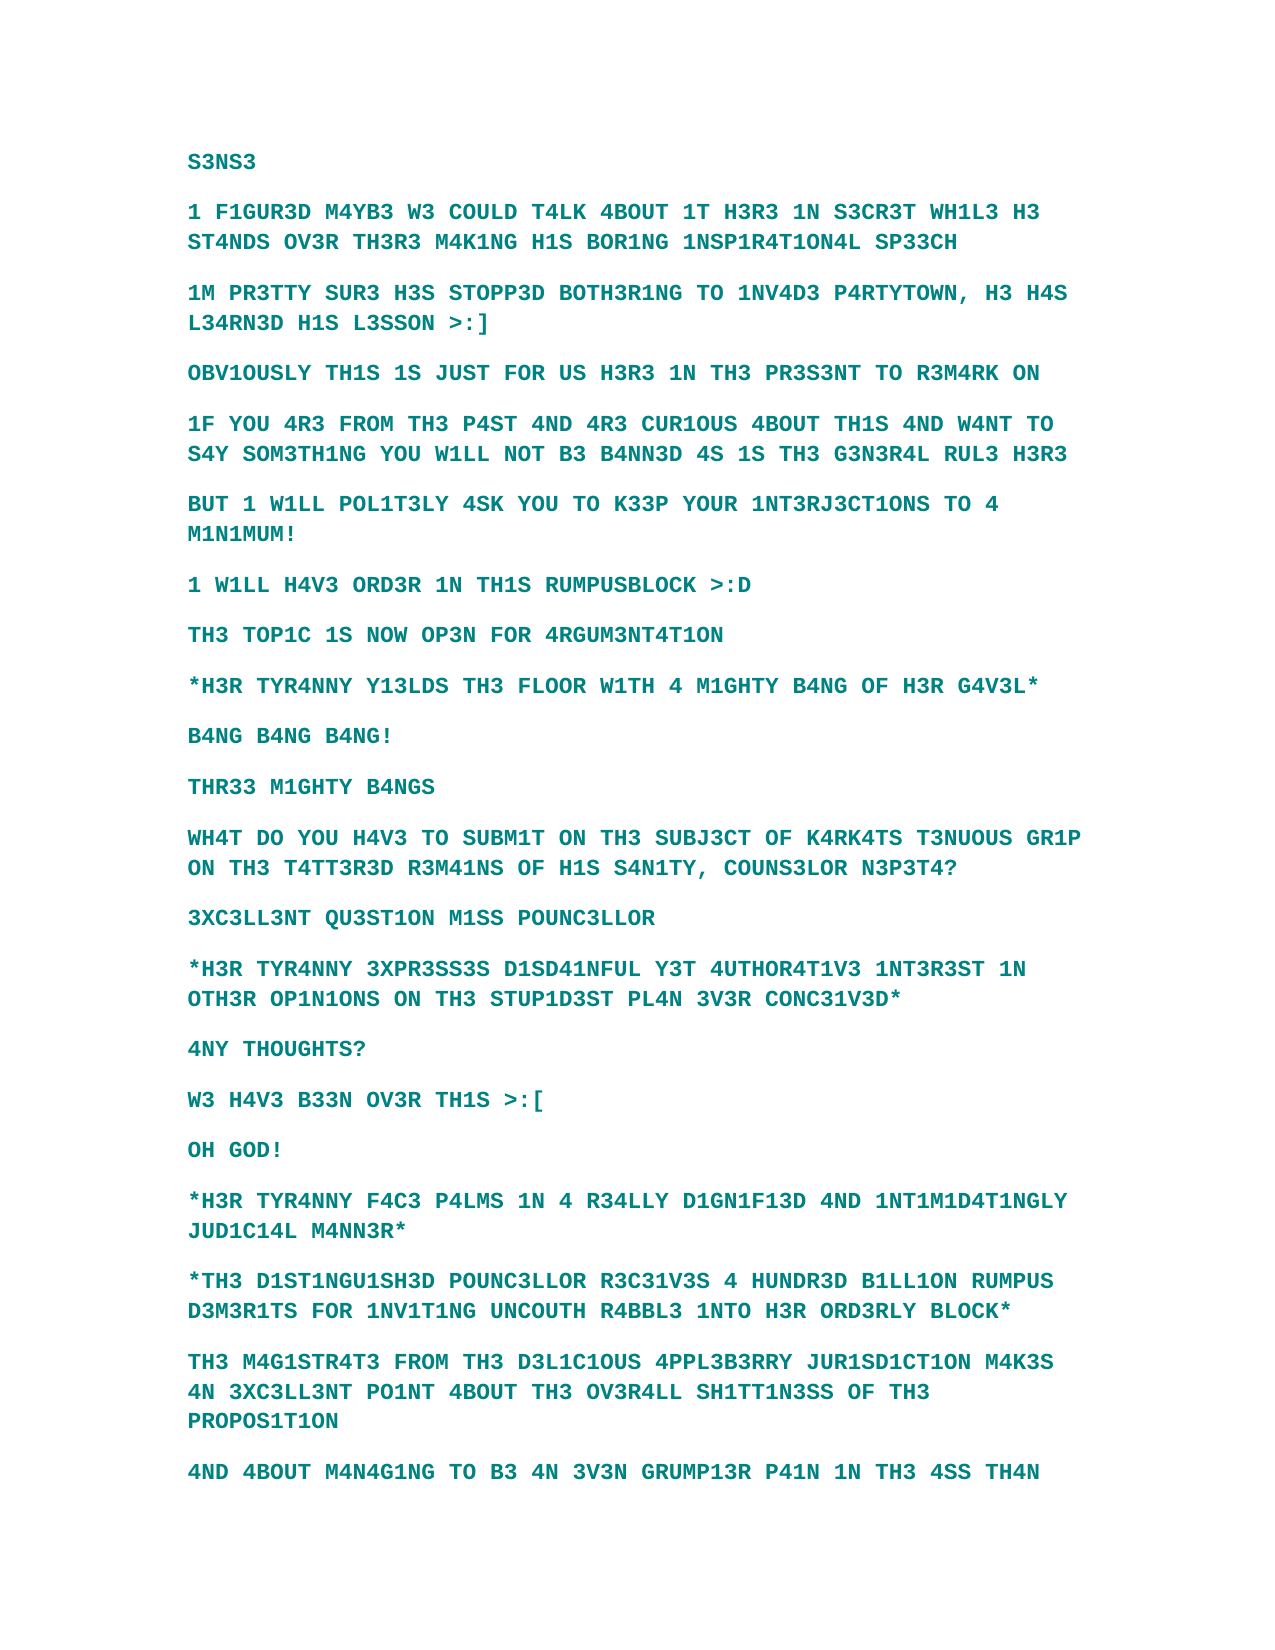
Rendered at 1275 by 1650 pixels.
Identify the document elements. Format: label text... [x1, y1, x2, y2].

text *TH3 D1ST1NGU1SH3D POUNC3LLOR R3C31V3S 4 HUNDR3D B1LL1ON RUMPUS D3M3R1TS FOR 1NV1T1NG UNCOUTH R4BBL3 1NTO H3R ORD3RLY BLOCK* [187, 1270, 1087, 1326]
text 3XC3LL3NT QU3ST1ON M1SS POUNC3LLOR [187, 906, 1087, 932]
text *H3R TYR4NNY Y13LDS TH3 FLOOR W1TH 4 M1GHTY B4NG OF H3R G4V3L* [187, 674, 1087, 700]
text 1 W1LL H4V3 ORD3R 1N TH1S RUMPUSBLOCK >:D [187, 573, 1087, 599]
text WH4T DO YOU H4V3 TO SUBM1T ON TH3 SUBJ3CT OF K4RK4TS T3NUOUS GR1P ON TH3 T4TT3R3D R3M41NS OF H1S S4N1TY, COUNS3LOR N3P3T4? [187, 826, 1087, 882]
text 4ND 4BOUT M4N4G1NG TO B3 4N 3V3N GRUMP13R P41N 1N TH3 4SS TH4N [187, 1460, 1087, 1486]
text TH3 M4G1STR4T3 FROM TH3 D3L1C1OUS 4PPL3B3RRY JUR1SD1CT1ON M4K3S 4N 3XC3LL3NT PO1NT 4BOUT TH3 OV3R4LL SH1TT1N3SS OF TH3 PROPOS1T1ON [187, 1350, 1087, 1436]
text 4NY THOUGHTS? [187, 1037, 1087, 1063]
text BUT 1 W1LL POL1T3LY 4SK YOU TO K33P YOUR 1NT3RJ3CT1ONS TO 4 M1N1MUM! [187, 492, 1087, 548]
text B4NG B4NG B4NG! [187, 725, 1087, 751]
text 1F YOU 4R3 FROM TH3 P4ST 4ND 4R3 CUR1OUS 4BOUT TH1S 4ND W4NT TO S4Y SOM3TH1NG YOU W1LL NOT B3 B4NN3D 4S 1S TH3 G3N3R4L RUL3 H3R3 [187, 412, 1087, 468]
text *H3R TYR4NNY 3XPR3SS3S D1SD41NFUL Y3T 4UTHOR4T1V3 1NT3R3ST 1N OTH3R OP1N1ONS ON TH3 STUP1D3ST PL4N 3V3R CONC31V3D* [187, 957, 1087, 1013]
text OH GOD! [187, 1139, 1087, 1165]
text S3NS3 [187, 150, 1087, 176]
text W3 H4V3 B33N OV3R TH1S >:[ [187, 1088, 1087, 1114]
text TH3 TOP1C 1S NOW OP3N FOR 4RGUM3NT4T1ON [187, 623, 1087, 649]
text 1M PR3TTY SUR3 H3S STOPP3D BOTH3R1NG TO 1NV4D3 P4RTYTOWN, H3 H4S L34RN3D H1S L3SSON >:] [187, 281, 1087, 337]
text 1 F1GUR3D M4YB3 W3 COULD T4LK 4BOUT 1T H3R3 1N S3CR3T WH1L3 H3 ST4NDS OV3R TH3R3 M4K1NG H1S BOR1NG 1NSP1R4T1ON4L SP33CH [187, 201, 1087, 256]
text OBV1OUSLY TH1S 1S JUST FOR US H3R3 1N TH3 PR3S3NT TO R3M4RK ON [187, 361, 1087, 387]
text THR33 M1GHTY B4NGS [187, 775, 1087, 801]
text *H3R TYR4NNY F4C3 P4LMS 1N 4 R34LLY D1GN1F13D 4ND 1NT1M1D4T1NGLY JUD1C14L M4NN3R* [187, 1189, 1087, 1245]
